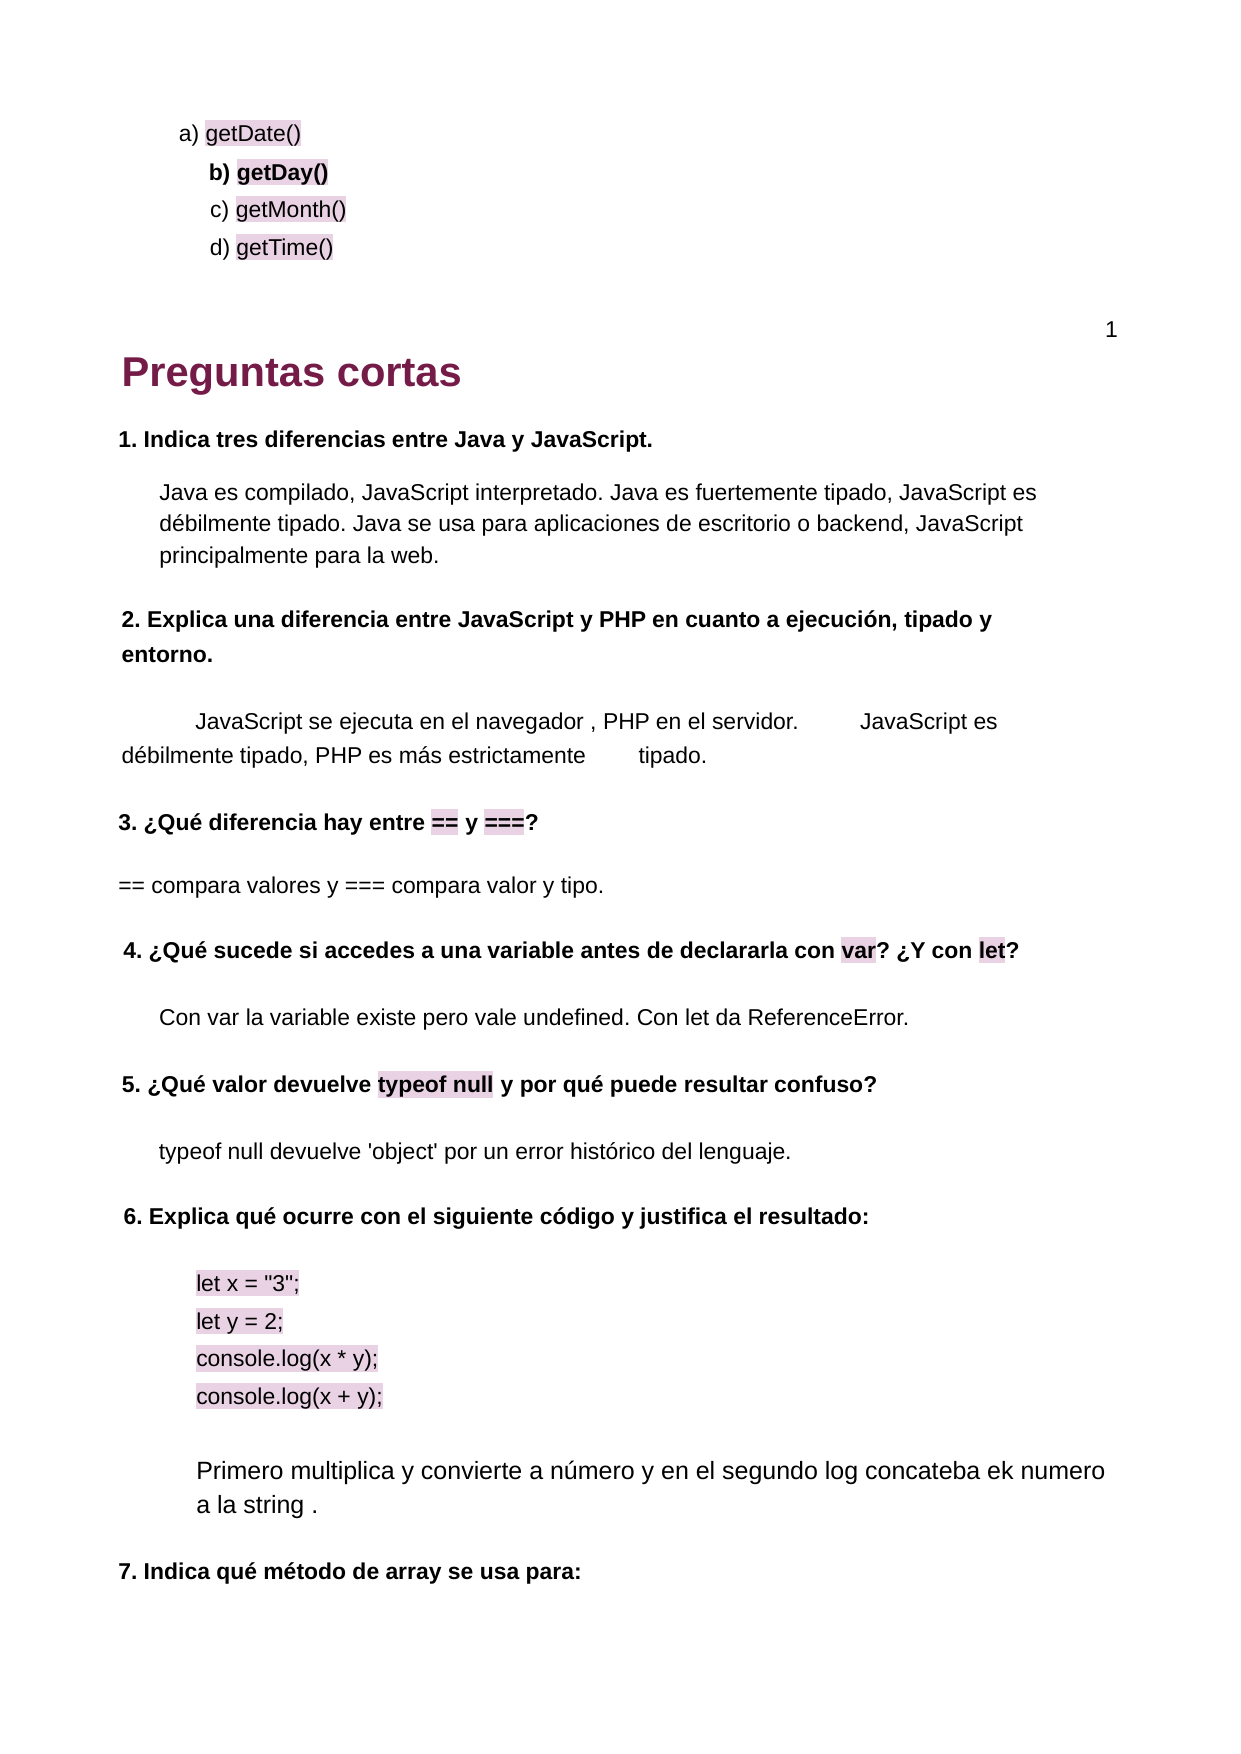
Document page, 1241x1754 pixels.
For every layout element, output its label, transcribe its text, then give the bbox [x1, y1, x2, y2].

text 3. ¿Qué diferencia hay entre == y ===? [118, 807, 1122, 836]
text 7. Indica qué método de array se usa para: [118, 1558, 1122, 1584]
text d) getTime() [209, 232, 1122, 261]
text 1 [118, 316, 1117, 342]
text console.log(x * y); [196, 1343, 1122, 1372]
text Java es compilado, JavaScript interpretado. Java es fuertemente tipado, JavaScript es débilmente tipado. Java se usa para aplicaciones de escritorio o backend, JavaScript principalmente para la web. [159, 479, 1122, 568]
text 4. ¿Qué sucede si accedes a una variable antes de declararla con var? ¿Y con let? [123, 937, 1117, 963]
text 1. Indica tres diferencias entre Java y JavaScript. [118, 426, 1122, 452]
text Primero multiplica y convierte a número y en el segundo log concateba ek numero a la string . [196, 1456, 1122, 1519]
text JavaScript se ejecuta en el navegador , PHP en el servidor. JavaScript es débilmente tipado, PHP es más estrictamente tipado. [121, 708, 1061, 768]
text 6. Explica qué ocurre con el siguiente código y justifica el resultado: [123, 1203, 1061, 1229]
text == compara valores y === compara valor y tipo. [118, 872, 1122, 899]
text 2. Explica una diferencia entre JavaScript y PHP en cuanto a ejecución, tipado y entorno. [121, 606, 1061, 667]
text typeof null devuelve 'object' por un error histórico del lenguaje. [122, 1138, 1047, 1164]
text let y = 2; [196, 1306, 1122, 1334]
text Con var la variable existe pero vale undefined. Con let da ReferenceError. [123, 1004, 1117, 1030]
text b) getDay() [208, 157, 1122, 185]
text Preguntas cortas [121, 347, 1122, 395]
text let x = "3"; [196, 1268, 1122, 1297]
text console.log(x + y); [196, 1381, 1122, 1409]
text 5. ¿Qué valor devuelve typeof null y por qué puede resultar confuso? [122, 1069, 1047, 1098]
text a) getDate() [109, 118, 1117, 147]
text c) getMonth() [210, 194, 1122, 223]
